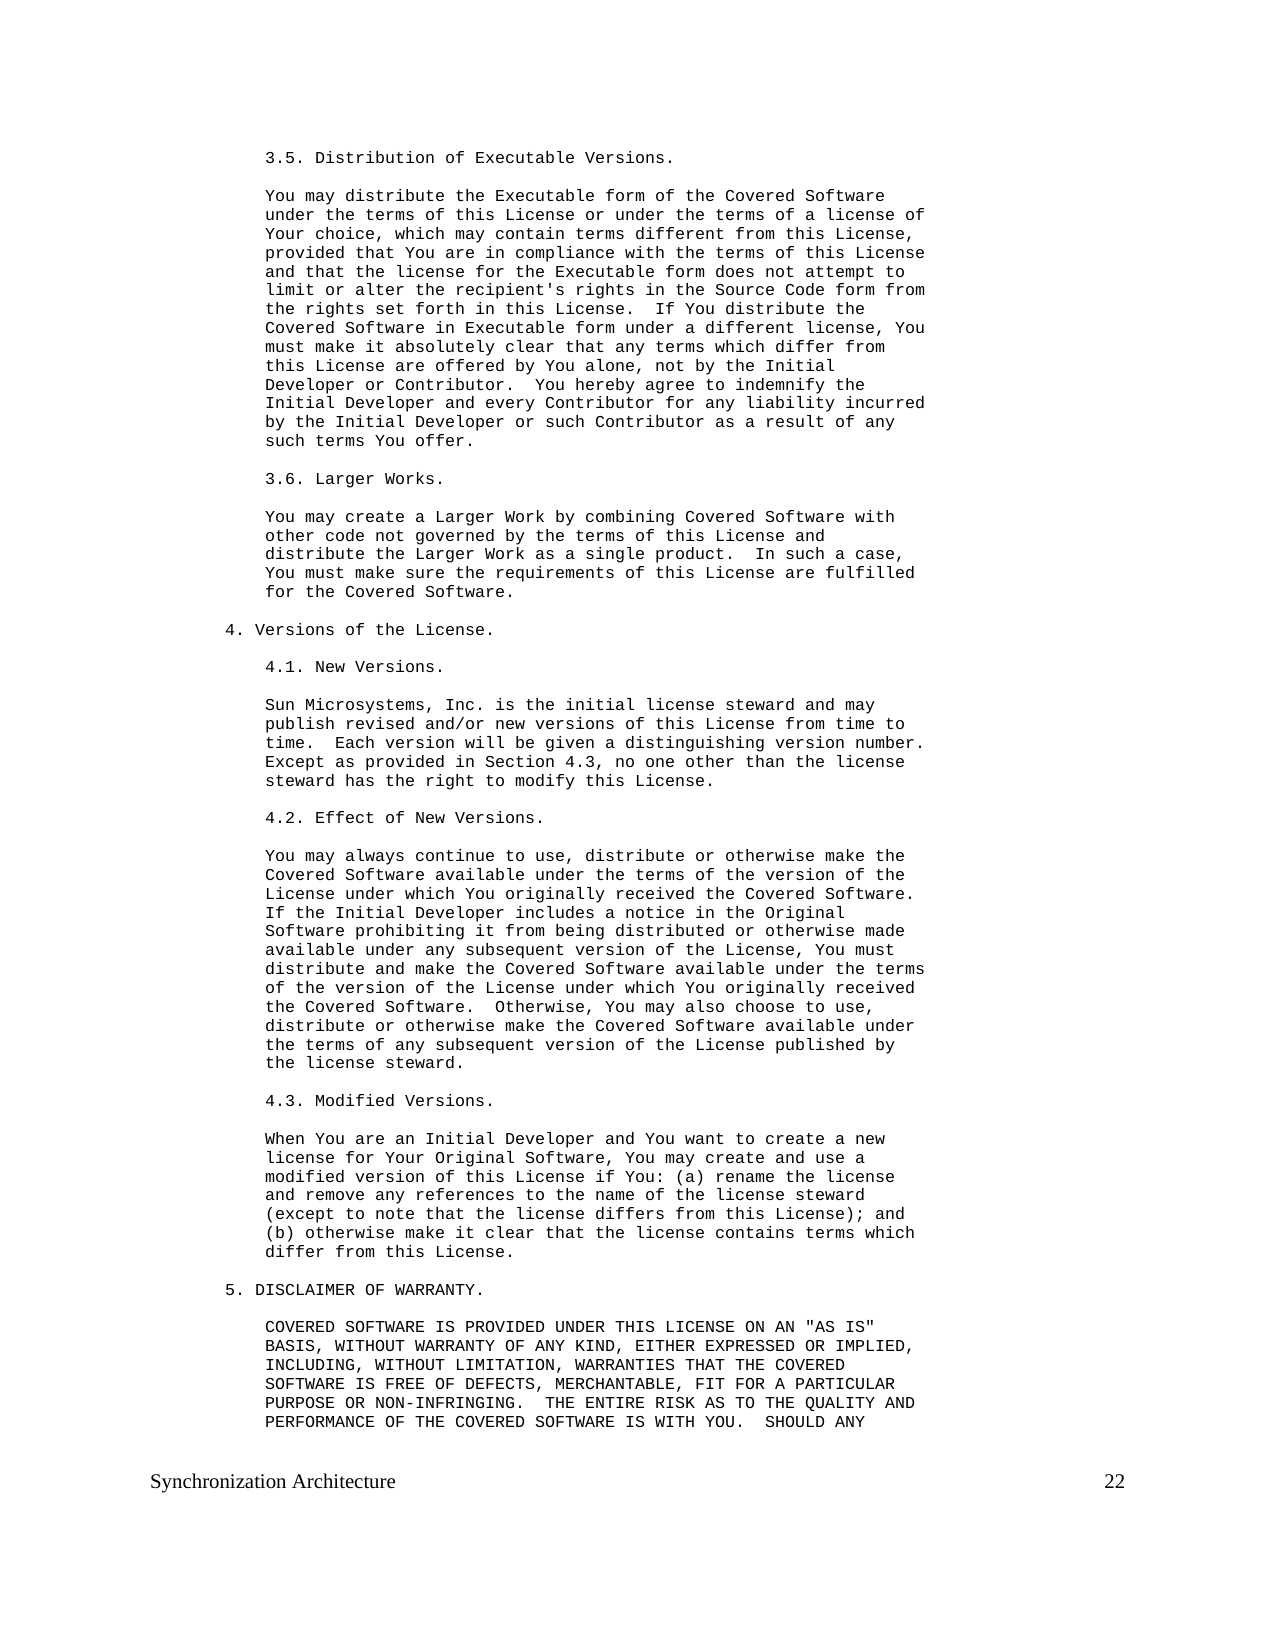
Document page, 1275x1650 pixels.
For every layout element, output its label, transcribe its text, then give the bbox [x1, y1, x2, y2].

text 4.1. New Versions. [225, 659, 1125, 678]
text license for Your Original Software, You may create and use a [225, 1149, 1125, 1168]
text You may always continue to use, distribute or otherwise make the [225, 848, 1125, 866]
text If the Initial Developer includes a notice in the Original [225, 904, 1125, 923]
text the terms of any subsequent version of the License published by [225, 1036, 1125, 1055]
text must make it absolutely clear that any terms which differ from [225, 338, 1125, 357]
text 5. DISCLAIMER OF WARRANTY. [225, 1281, 1125, 1300]
text License under which You originally received the Covered Software. [225, 885, 1125, 904]
text publish revised and/or new versions of this License from time to [225, 716, 1125, 734]
text the rights set forth in this License. If You distribute the [225, 301, 1125, 320]
text distribute and make the Covered Software available under the terms [225, 961, 1125, 979]
text the Covered Software. Otherwise, You may also choose to use, [225, 998, 1125, 1017]
text limit or alter the recipient's rights in the Source Code form from [225, 282, 1125, 301]
text PERFORMANCE OF THE COVERED SOFTWARE IS WITH YOU. SHOULD ANY [225, 1413, 1125, 1432]
text distribute or otherwise make the Covered Software available under [225, 1017, 1125, 1036]
text You may distribute the Executable form of the Covered Software [225, 188, 1125, 207]
text Initial Developer and every Contributor for any liability incurred [225, 395, 1125, 414]
text COVERED SOFTWARE IS PROVIDED UNDER THIS LICENSE ON AN "AS IS" [225, 1319, 1125, 1338]
text under the terms of this License or under the terms of a license of [225, 207, 1125, 225]
text differ from this License. [225, 1243, 1125, 1262]
text time. Each version will be given a distinguishing version number. [225, 734, 1125, 753]
text distribute the Larger Work as a single product. In such a case, [225, 546, 1125, 565]
text steward has the right to modify this License. [225, 772, 1125, 791]
text by the Initial Developer or such Contributor as a result of any [225, 414, 1125, 433]
text 4.3. Modified Versions. [225, 1093, 1125, 1112]
text Sun Microsystems, Inc. is the initial license steward and may [225, 697, 1125, 716]
text You may create a Larger Work by combining Covered Software with [225, 508, 1125, 527]
text provided that You are in compliance with the terms of this License [225, 244, 1125, 263]
text (except to note that the license differs from this License); and [225, 1206, 1125, 1225]
text (b) otherwise make it clear that the license contains terms which [225, 1225, 1125, 1243]
text SOFTWARE IS FREE OF DEFECTS, MERCHANTABLE, FIT FOR A PARTICULAR [225, 1376, 1125, 1394]
text Developer or Contributor. You hereby agree to indemnify the [225, 376, 1125, 395]
text 3.6. Larger Works. [225, 471, 1125, 489]
text Covered Software in Executable form under a different license, You [225, 320, 1125, 338]
text modified version of this License if You: (a) rename the license [225, 1168, 1125, 1187]
text of the version of the License under which You originally received [225, 979, 1125, 998]
text this License are offered by You alone, not by the Initial [225, 357, 1125, 376]
text 4. Versions of the License. [225, 621, 1125, 640]
text such terms You offer. [225, 433, 1125, 452]
text You must make sure the requirements of this License are fulfilled [225, 565, 1125, 584]
text Your choice, which may contain terms different from this License, [225, 225, 1125, 244]
text When You are an Initial Developer and You want to create a new [225, 1130, 1125, 1149]
text and that the license for the Executable form does not attempt to [225, 263, 1125, 282]
text and remove any references to the name of the license steward [225, 1187, 1125, 1206]
text Except as provided in Section 4.3, no one other than the license [225, 753, 1125, 772]
text INCLUDING, WITHOUT LIMITATION, WARRANTIES THAT THE COVERED [225, 1357, 1125, 1376]
text 4.2. Effect of New Versions. [225, 810, 1125, 829]
text the license steward. [225, 1055, 1125, 1074]
text available under any subsequent version of the License, You must [225, 942, 1125, 961]
text 3.5. Distribution of Executable Versions. [225, 150, 1125, 169]
text PURPOSE OR NON-INFRINGING. THE ENTIRE RISK AS TO THE QUALITY AND [225, 1394, 1125, 1413]
text Covered Software available under the terms of the version of the [225, 866, 1125, 885]
text for the Covered Software. [225, 584, 1125, 602]
text BASIS, WITHOUT WARRANTY OF ANY KIND, EITHER EXPRESSED OR IMPLIED, [225, 1338, 1125, 1357]
text other code not governed by the terms of this License and [225, 527, 1125, 546]
text Software prohibiting it from being distributed or otherwise made [225, 923, 1125, 942]
